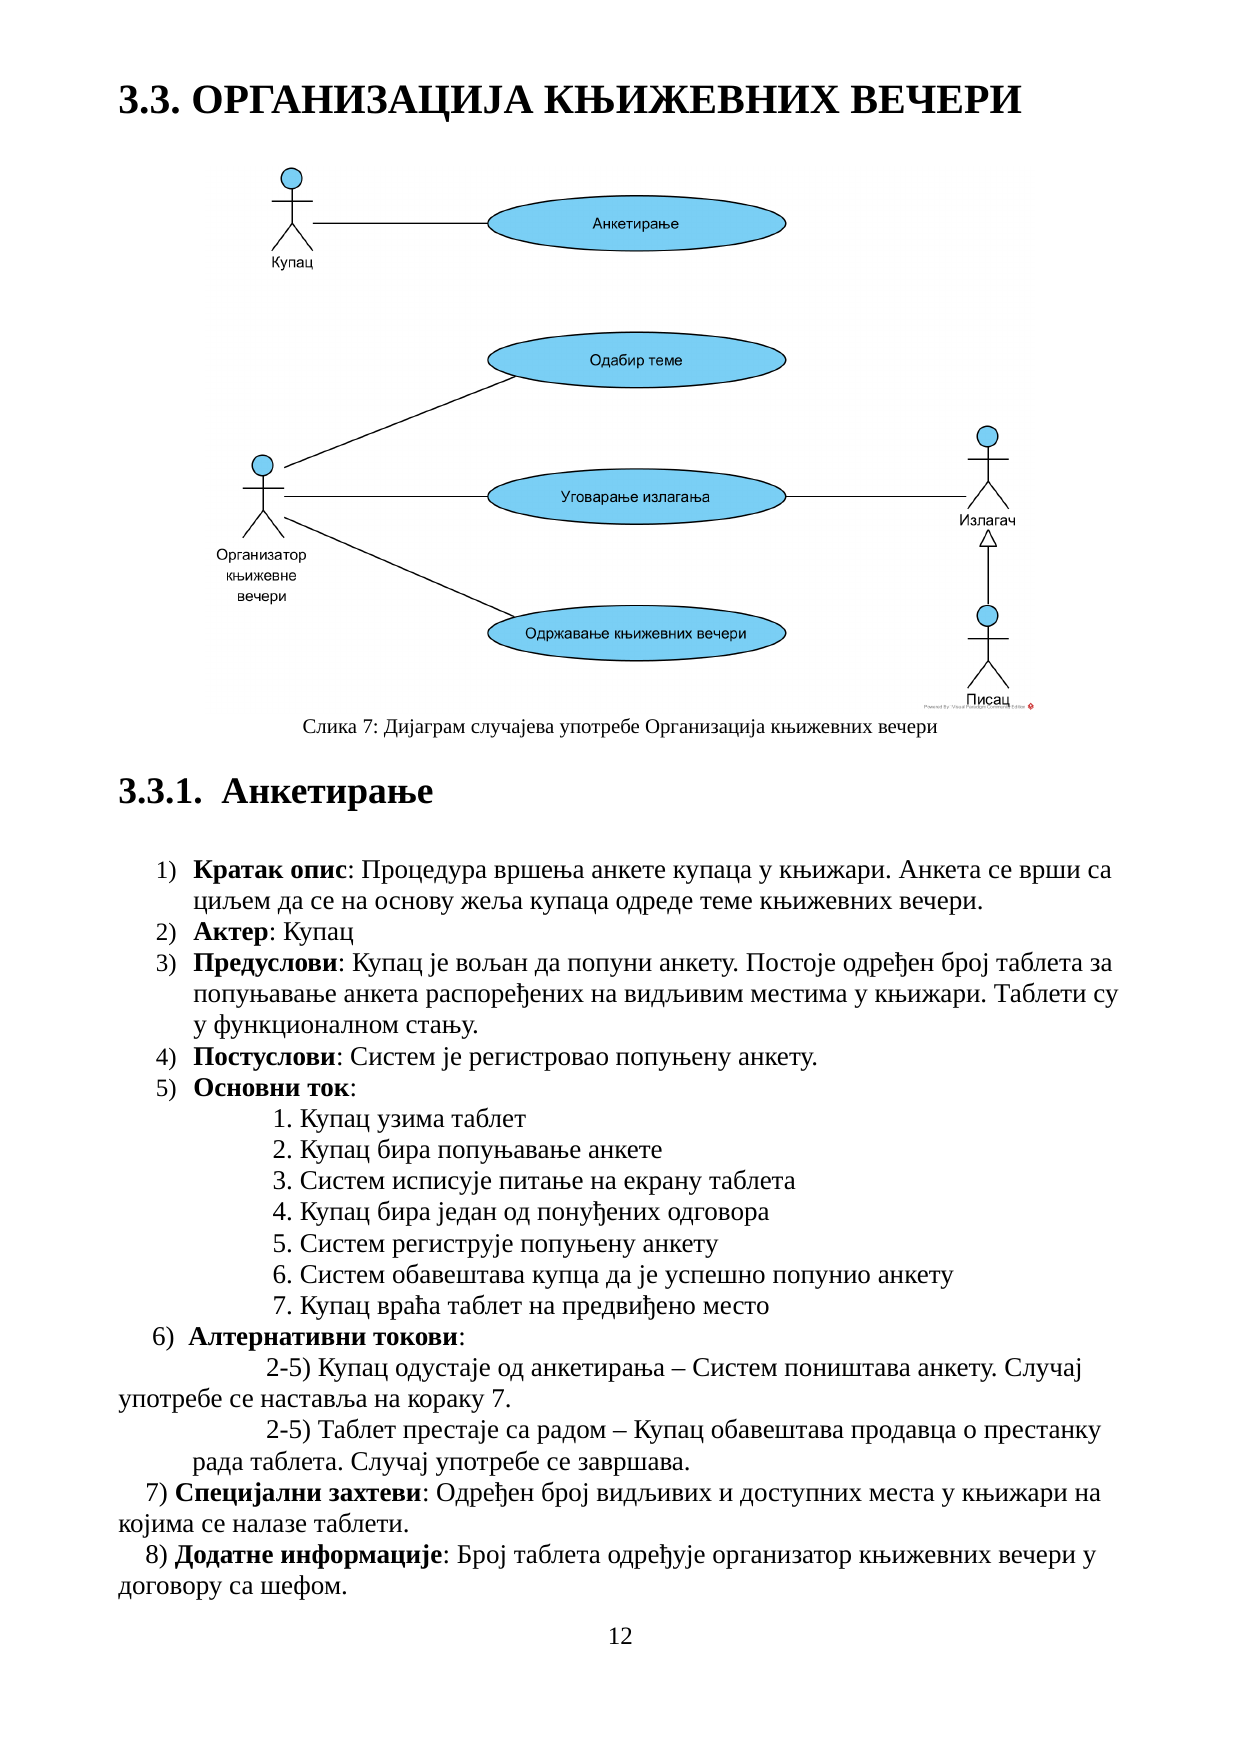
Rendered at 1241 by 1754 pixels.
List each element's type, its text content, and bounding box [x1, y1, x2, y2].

text 2-5) Купац одустаје од анкетирања – Систем поништава анкету. Случај употребе се наставља на кораку 7. [118, 1351, 1122, 1413]
text 7) Специјални захтеви: Одређен број видљивих и доступних места у књижари на којима се налазе таблети. [118, 1476, 1122, 1538]
text 8) Додатне информације: Број таблета одређује организатор књижевних вечери у договору са шефом. [118, 1538, 1122, 1600]
picture [205, 166, 1035, 714]
text Слика 7: Дијаграм случајева употребе Организација књижевних вечери [118, 714, 1122, 738]
text 5. Систем региструје попуњену анкету [192, 1227, 1122, 1258]
text 4. Купац бира један од понуђених одговора [266, 1196, 1122, 1227]
list Кратак опис: Процедура вршења анкете купаца у књижари. Анкета се врши са циљем да се на основу жеља купаца одреде теме књижевних вечери. [156, 853, 1122, 915]
text 2. Купац бира попуњавање анкете [192, 1133, 1122, 1164]
text 6) Алтернативни токови: [118, 1320, 1122, 1351]
list Предуслови: Купац је вољан да попуни анкету. Постоје одређен број таблета за попуњавање анкета распоређених на видљивим местима у књижари. Таблети су у функционалном стању. [156, 946, 1122, 1040]
list Актер: Купац [156, 915, 1122, 946]
text 6. Систем обавештава купца да је успешно попунио анкету [192, 1258, 1122, 1289]
text 3.3. ОРГАНИЗАЦИЈА КЊИЖЕВНИХ ВЕЧЕРИ [118, 75, 1122, 123]
text 3.3.1. Анкетирање [118, 769, 1122, 812]
text 1. Купац узима таблет [266, 1102, 1122, 1133]
text 3. Систем исписује питање на екрану таблета [266, 1164, 1122, 1196]
list Основни ток: [156, 1071, 1122, 1102]
text 7. Купац враћа таблет на предвиђено место [192, 1289, 1122, 1320]
text 2-5) Таблет престаје са радом – Купац обавештава продавца о престанку рада таблета. Случај употребе се завршава. [192, 1413, 1122, 1476]
list Постуслови: Систем је регистровао попуњену анкету. [156, 1040, 1122, 1071]
